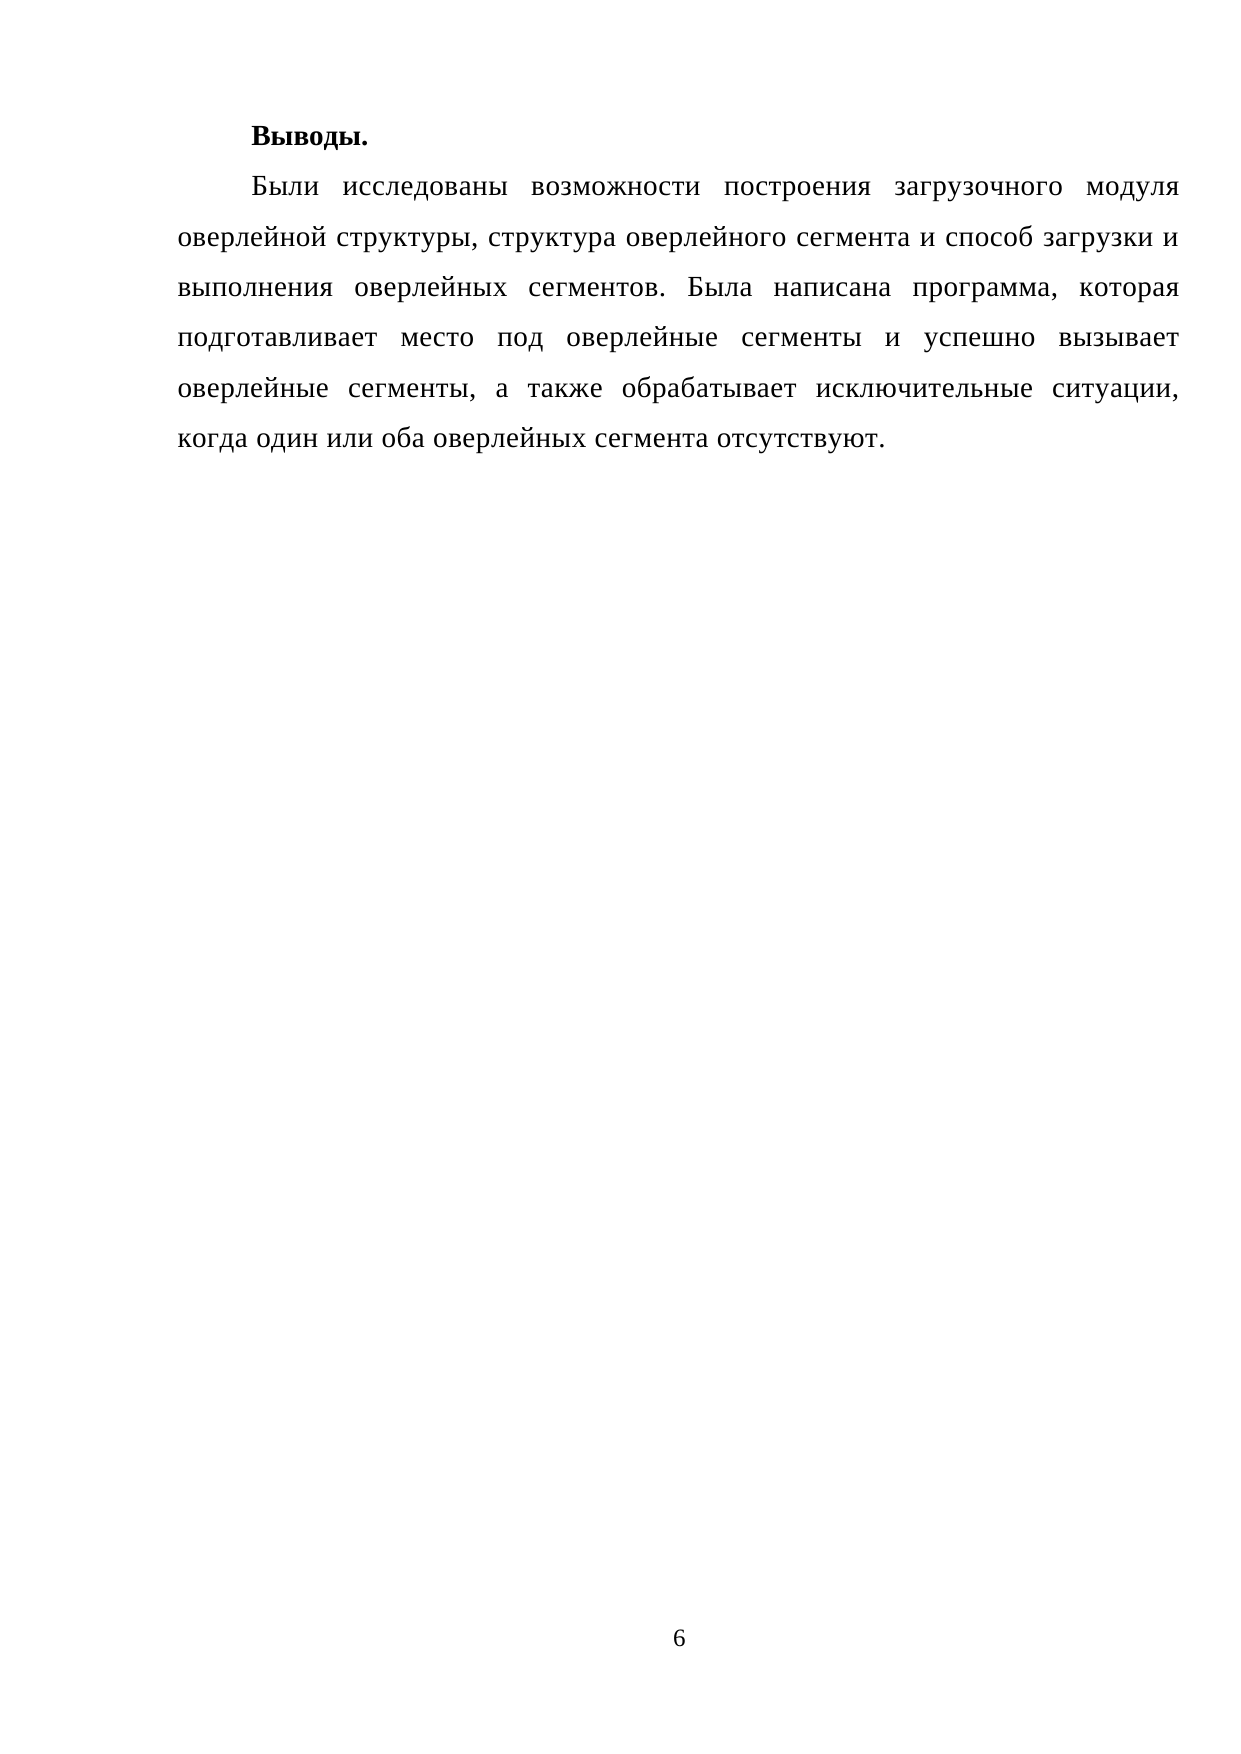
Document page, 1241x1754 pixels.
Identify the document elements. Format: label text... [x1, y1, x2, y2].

text Были исследованы возможности построения загрузочного модуля оверлейной структуры, структура оверлейного сегмента и способ загрузки и выполнения оверлейных сегментов. Была написана программа, которая подготавливает место под оверлейные сегменты и успешно вызывает оверлейные сегменты, а также обрабатывает исключительные ситуации, когда один или оба оверлейных сегмента отсутствуют. [177, 168, 1181, 453]
text Выводы. [177, 118, 1181, 152]
